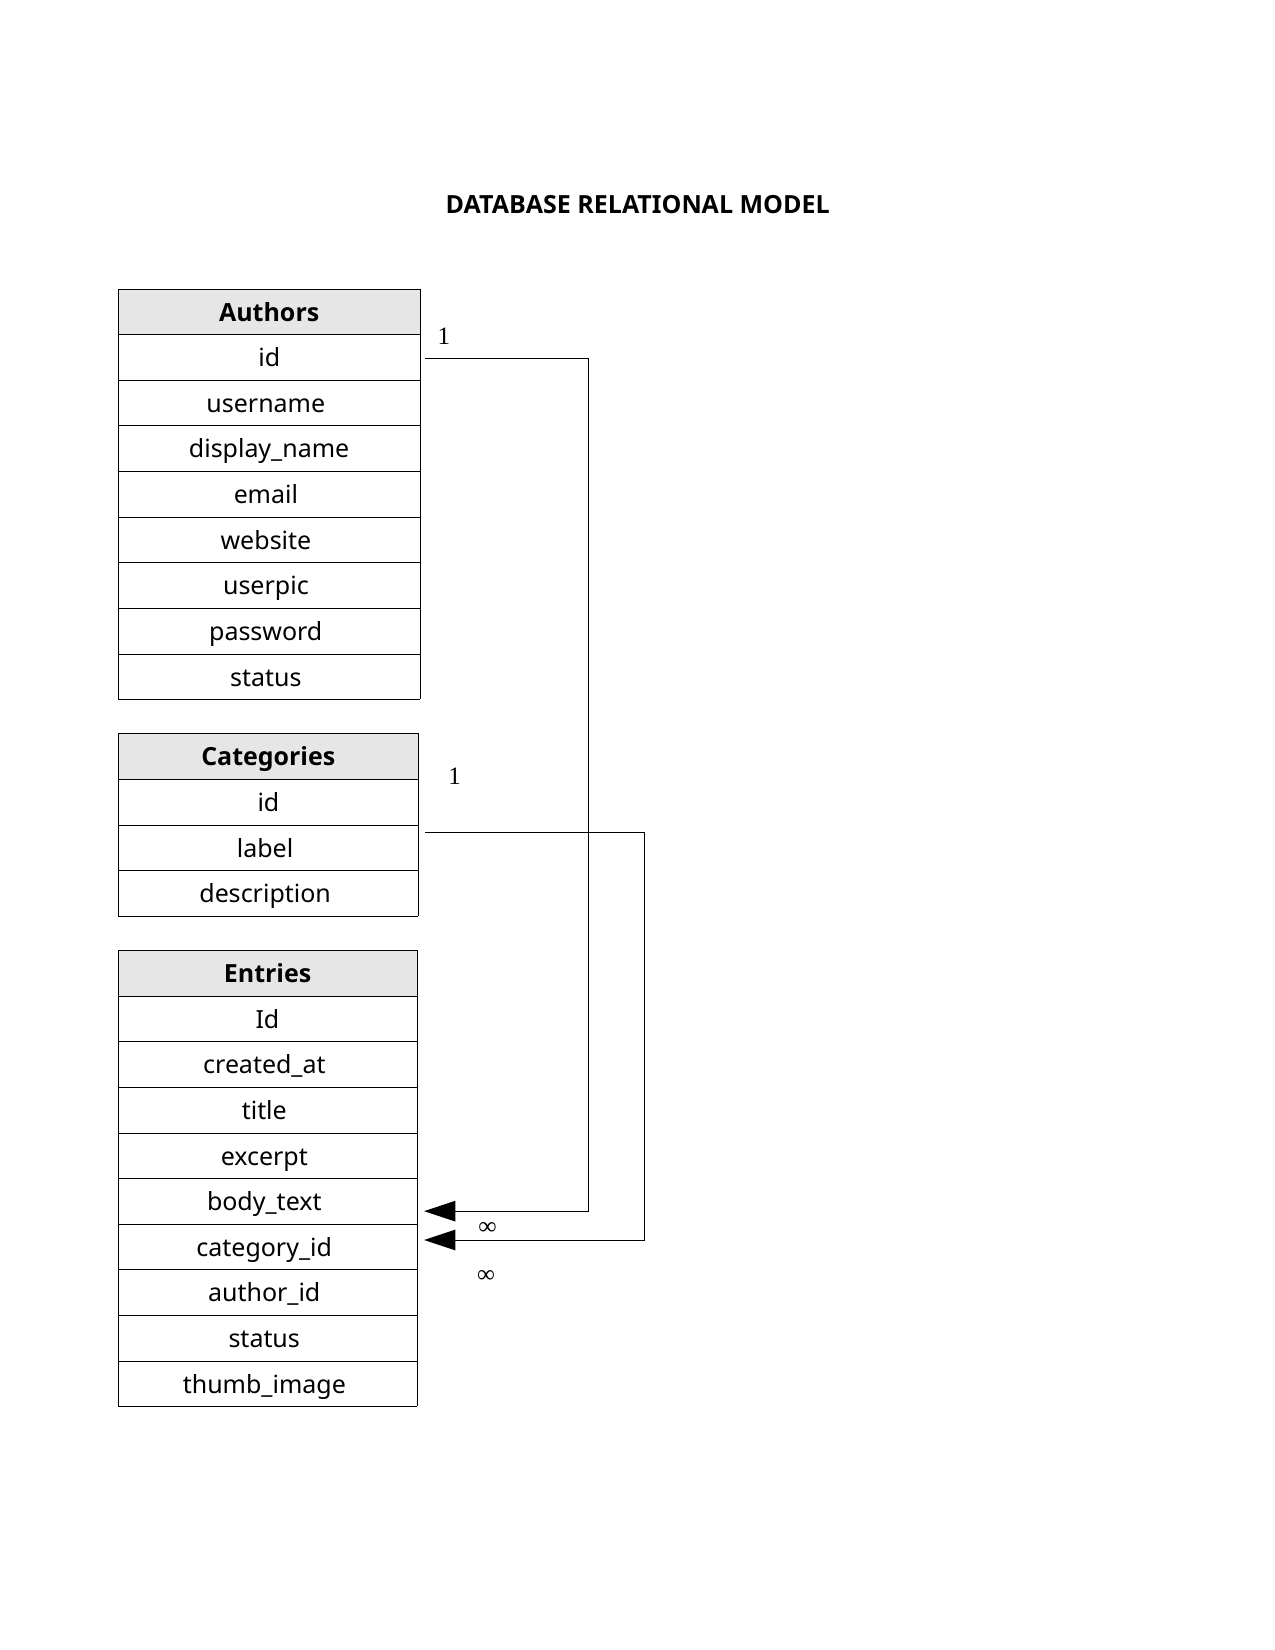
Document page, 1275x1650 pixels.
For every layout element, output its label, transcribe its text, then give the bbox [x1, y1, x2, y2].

table_cell status [119, 655, 420, 699]
table_cell id [119, 335, 420, 380]
table_cell status [119, 1316, 417, 1361]
table_cell username [119, 381, 420, 425]
table_cell email [119, 472, 420, 517]
table_cell label [119, 826, 418, 870]
table_cell created_at [119, 1042, 417, 1087]
table_cell website [119, 518, 420, 562]
table_cell password [119, 609, 420, 653]
table_cell userpic [119, 563, 420, 608]
text DATABASE RELATIONAL MODEL [118, 186, 1157, 220]
table_header Authors [119, 290, 420, 334]
table_cell Id [119, 997, 417, 1041]
table_cell description [119, 871, 418, 916]
table_cell author_id [119, 1270, 417, 1315]
table_cell body_text [119, 1179, 417, 1224]
table_cell title [119, 1088, 417, 1132]
table_header Categories [119, 734, 418, 779]
table_cell excerpt [119, 1134, 417, 1178]
table_cell thumb_image [119, 1362, 417, 1406]
table_cell category_id [119, 1225, 417, 1269]
table_cell id [119, 780, 418, 824]
table_header Entries [119, 951, 417, 996]
table_cell display_name [119, 426, 420, 471]
